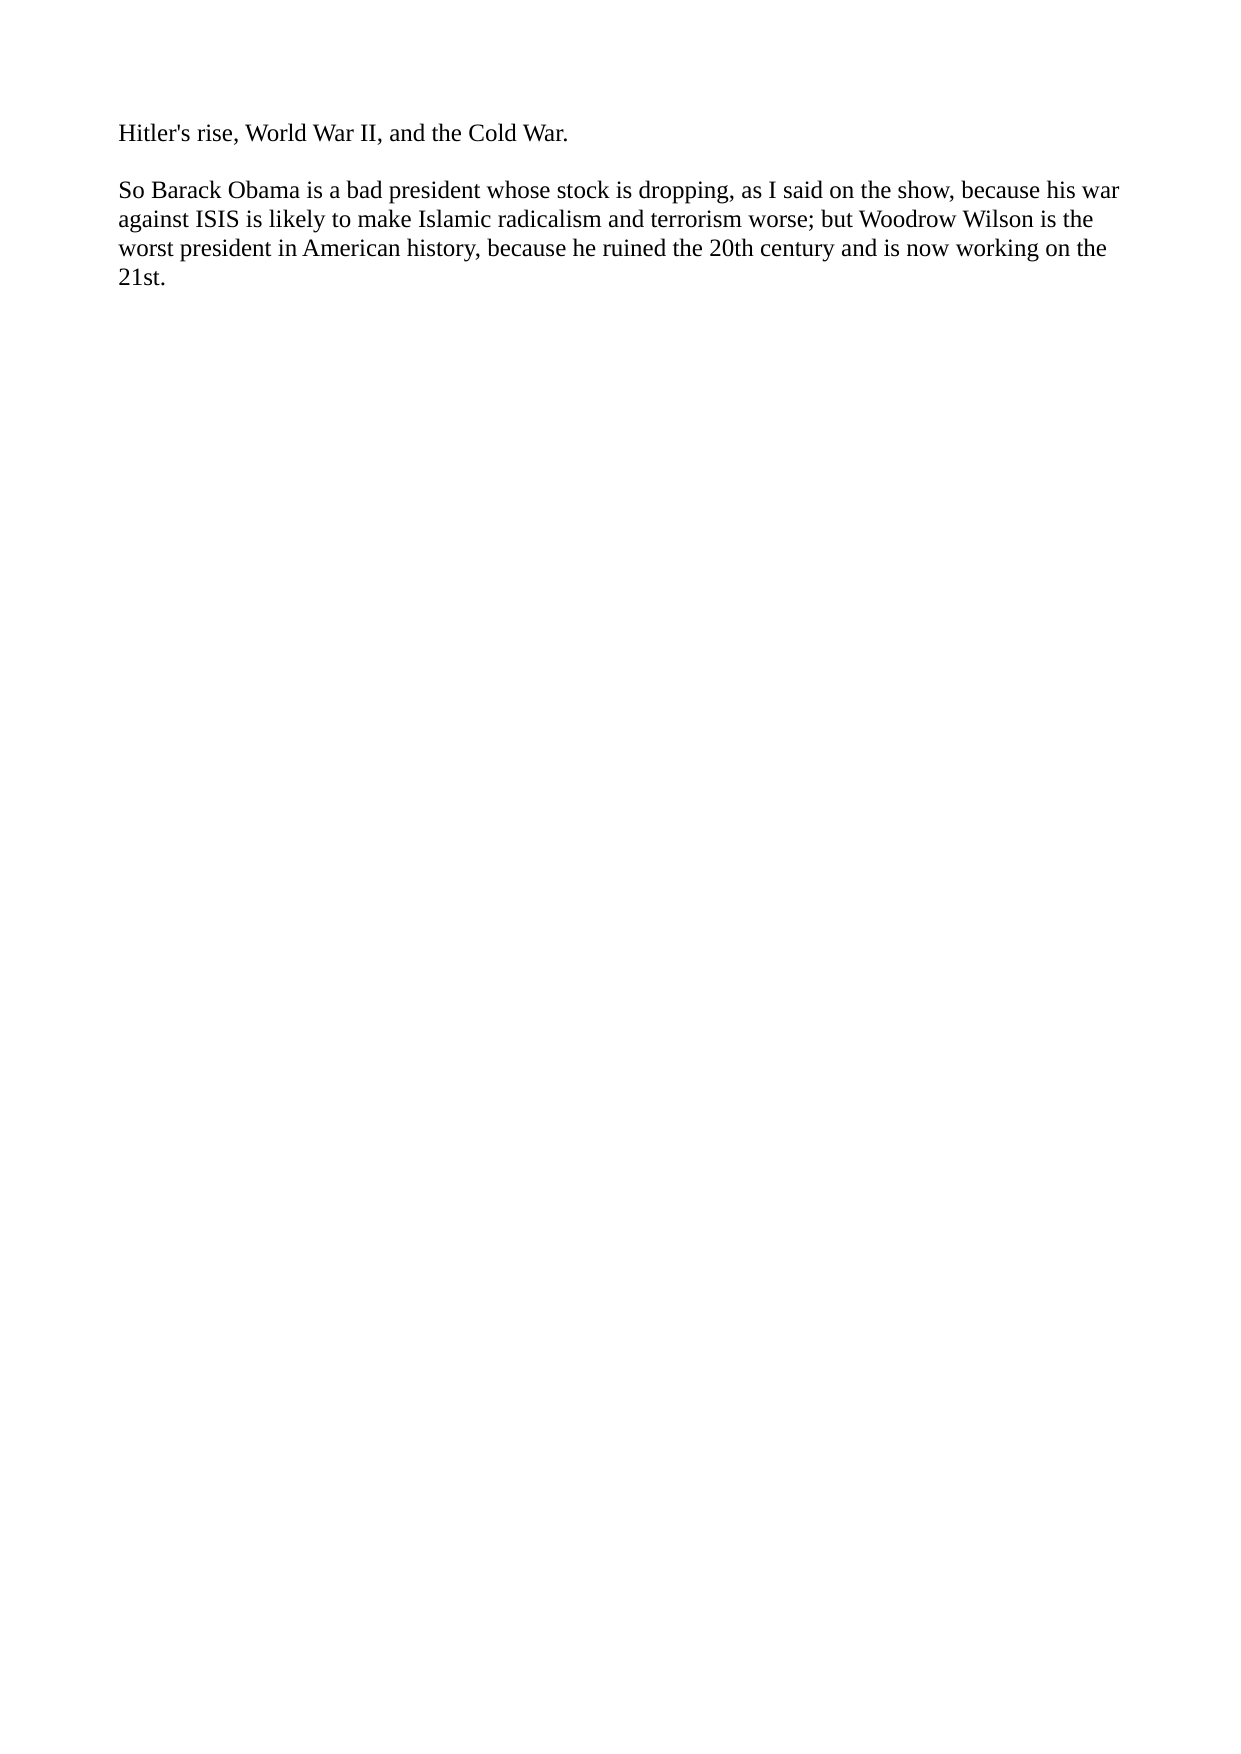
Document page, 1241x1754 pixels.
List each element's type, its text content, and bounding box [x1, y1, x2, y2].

text Hitler's rise, World War II, and the Cold War. [118, 118, 1122, 147]
text So Barack Obama is a bad president whose stock is dropping, as I said on the show, because his war against ISIS is likely to make Islamic radicalism and terrorism worse; but Woodrow Wilson is the worst president in American history, because he ruined the 20th century and is now working on the 21st. [118, 176, 1122, 291]
